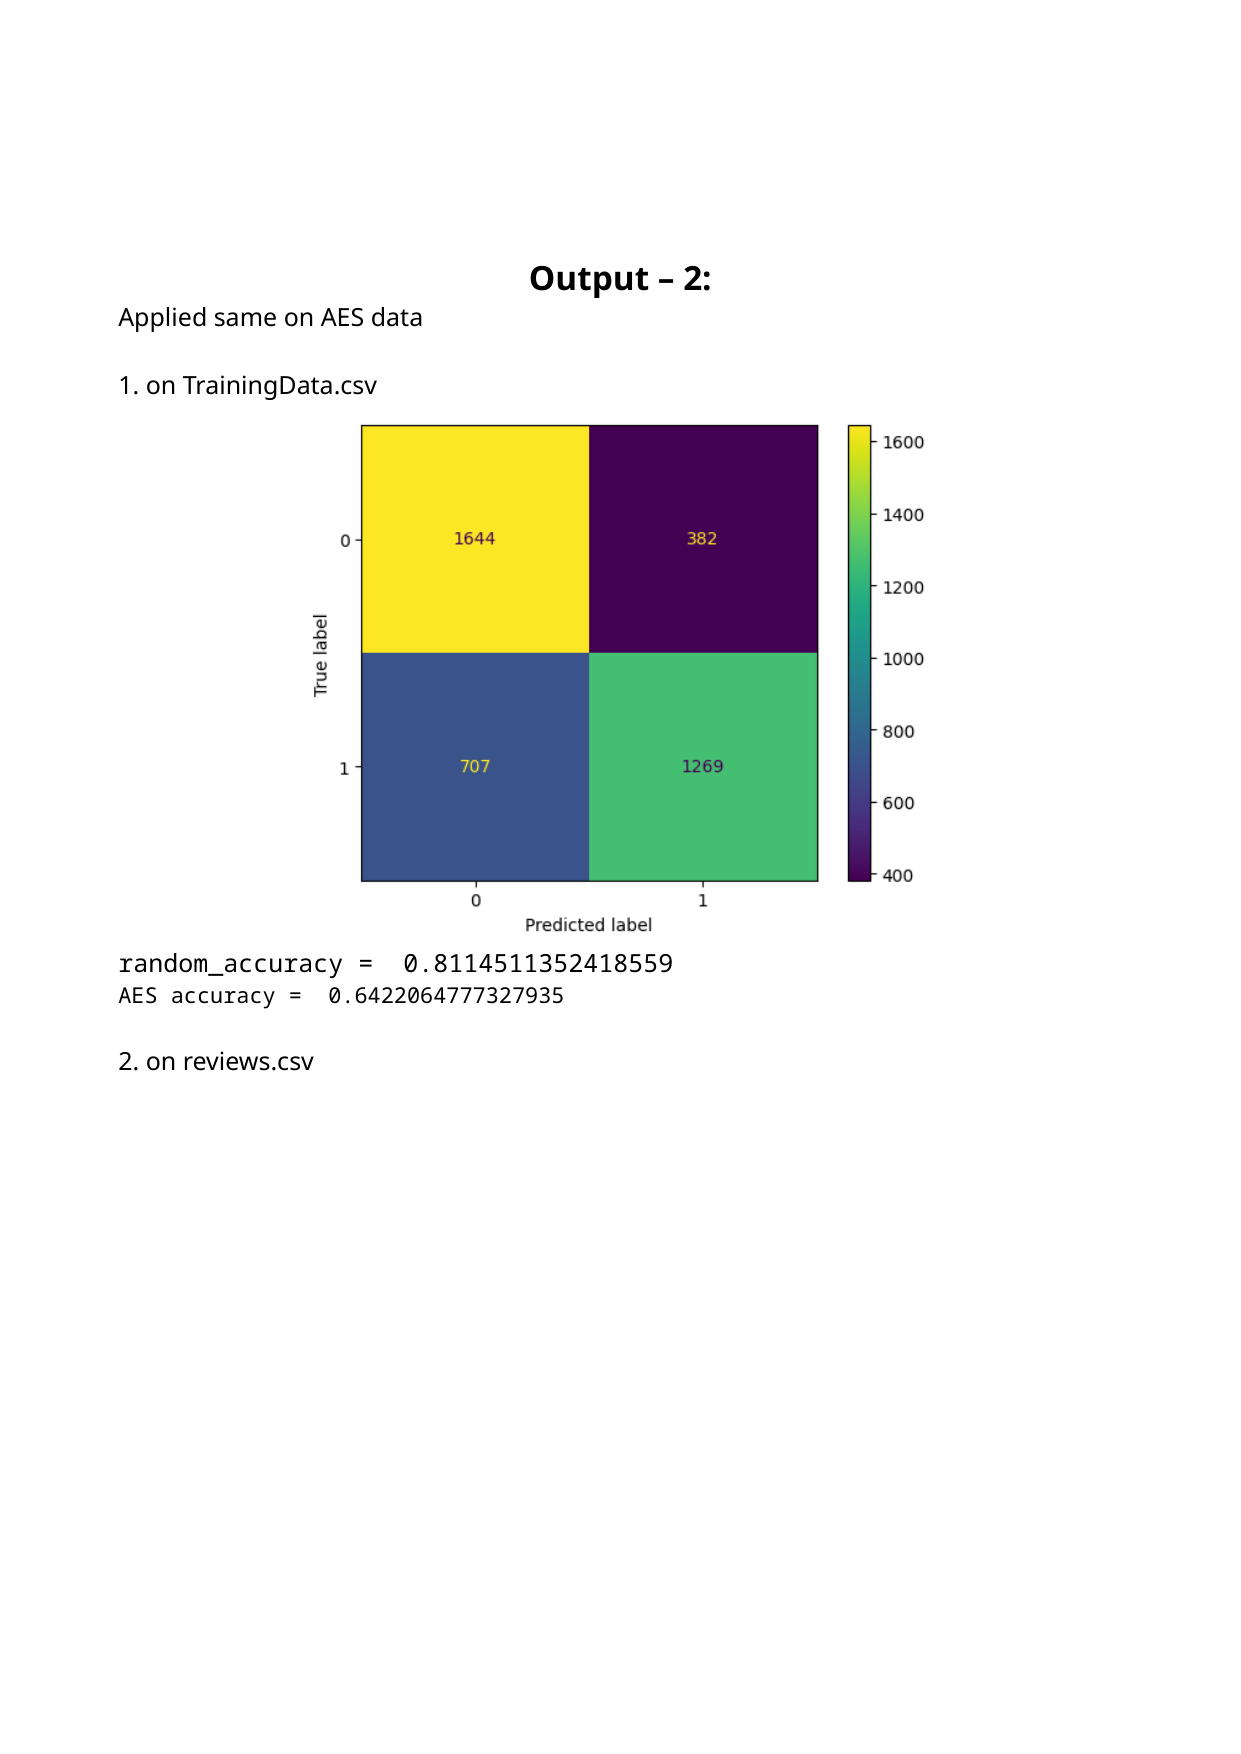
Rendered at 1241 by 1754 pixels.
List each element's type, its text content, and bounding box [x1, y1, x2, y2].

text random_accuracy = 0.8114511352418559 [118, 402, 1122, 980]
text Applied same on AES data [118, 300, 1122, 334]
text Output – 2: [118, 254, 1122, 300]
text 2. on reviews.csv [118, 1044, 1122, 1078]
picture [302, 414, 938, 946]
text 1. on TrainingData.csv [118, 368, 1122, 402]
text AES accuracy = 0.6422064777327935 [118, 980, 1122, 1010]
